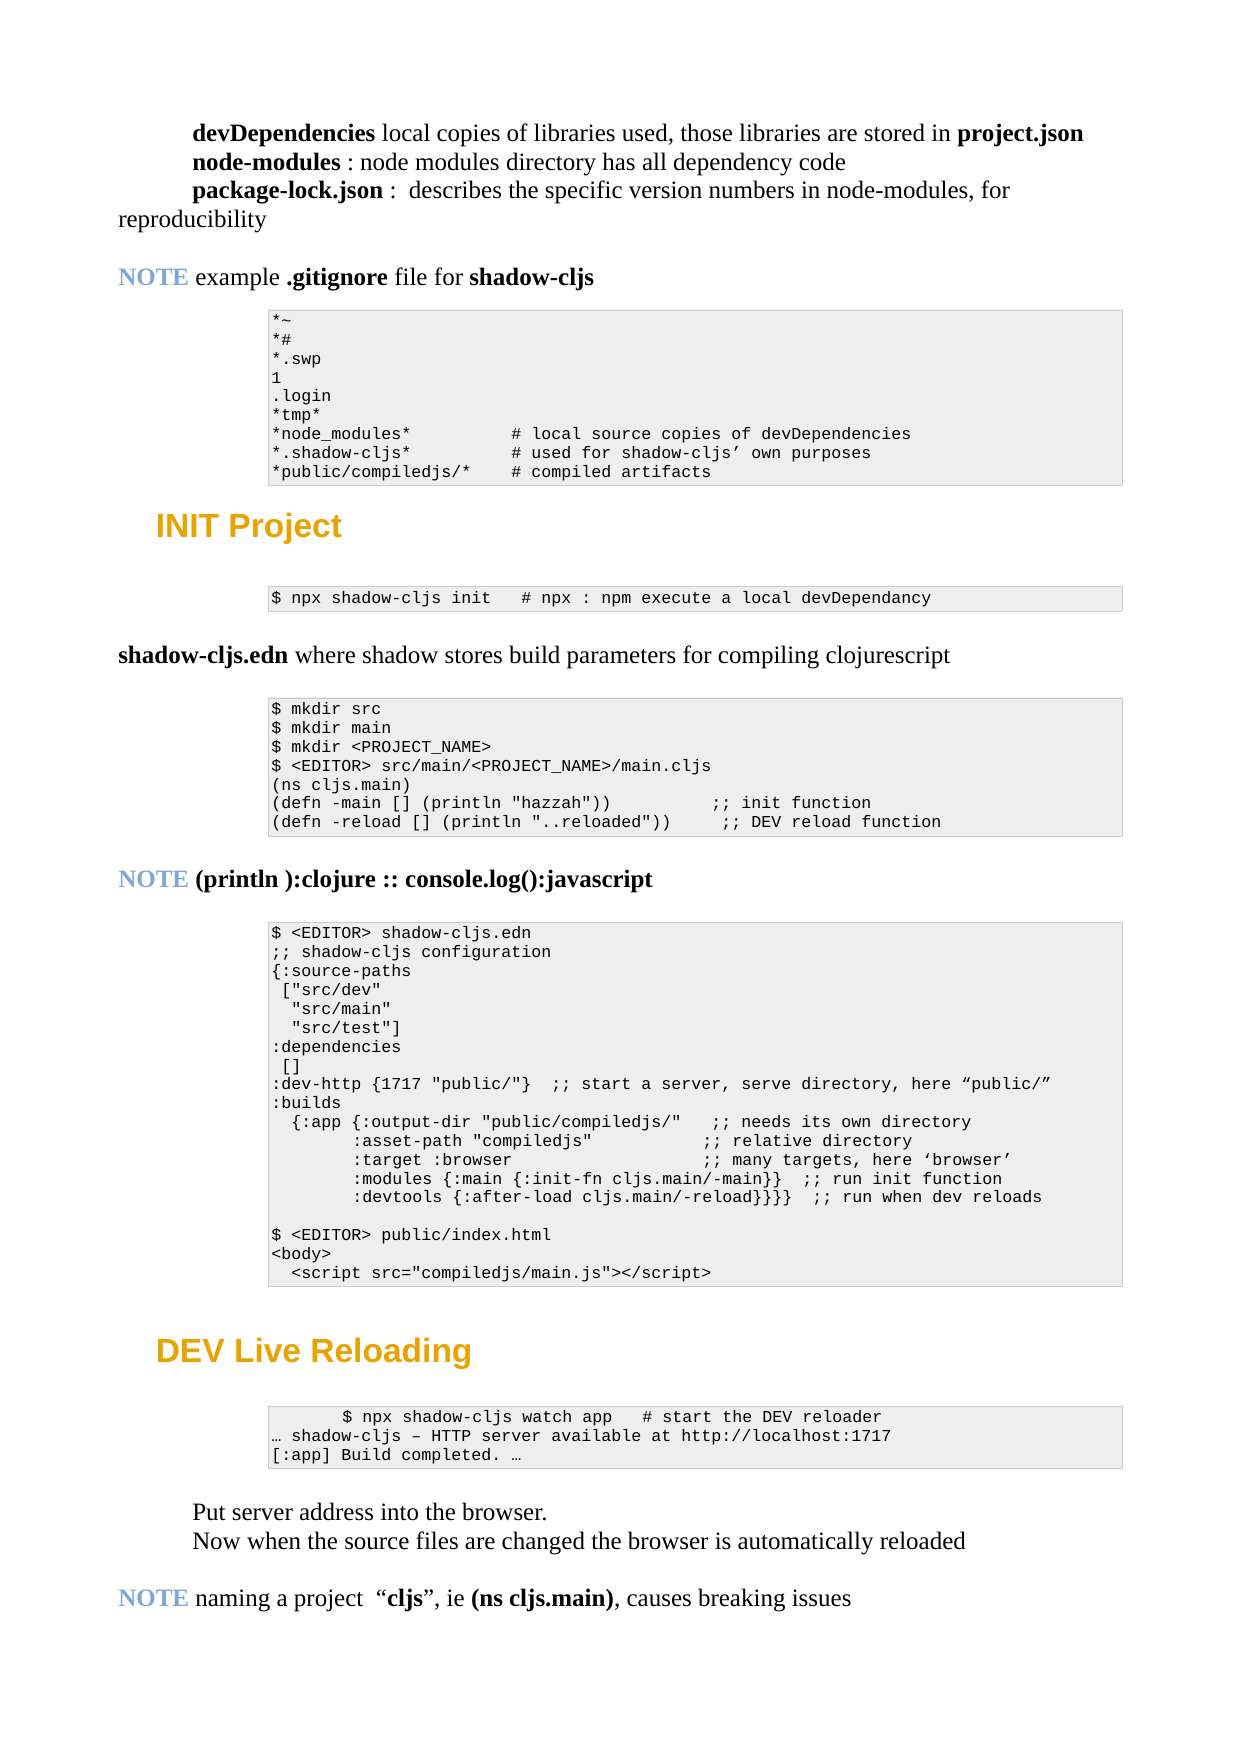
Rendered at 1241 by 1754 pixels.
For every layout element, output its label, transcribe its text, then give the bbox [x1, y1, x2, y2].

text *tmp* [269, 404, 1122, 423]
text shadow-cljs.edn where shadow stores build parameters for compiling clojurescript [118, 640, 1122, 669]
text *~ [269, 311, 1122, 328]
text *node_modules* # local source copies of devDependencies [269, 423, 1122, 441]
text :asset-path "compiledjs" ;; relative directory [269, 1129, 1122, 1148]
text *.shadow-cljs* # used for shadow-cljs’ own purposes [269, 441, 1122, 460]
text devDependencies local copies of libraries used, those libraries are stored in project.json [118, 118, 1122, 147]
text [:app] Build completed. … [269, 1443, 1122, 1468]
text NOTE (println ):clojure :: console.log():javascript [118, 864, 1122, 893]
text :builds [269, 1092, 1122, 1111]
text {:app {:output-dir "public/compiledjs/" ;; needs its own directory [269, 1111, 1122, 1129]
text NOTE naming a project “cljs”, ie (ns cljs.main), causes breaking issues [118, 1583, 1122, 1612]
text $ <EDITOR> shadow-cljs.edn [269, 923, 1122, 941]
text "src/main" [269, 997, 1122, 1016]
text {:source-paths [269, 960, 1122, 978]
text "src/test"] [269, 1016, 1122, 1035]
text :target :browser ;; many targets, here ‘browser’ [269, 1148, 1122, 1167]
text Now when the source files are changed the browser is automatically reloaded [118, 1526, 1122, 1555]
text (ns cljs.main) [269, 773, 1122, 792]
text $ mkdir <PROJECT_NAME> [269, 735, 1122, 754]
text $ <EDITOR> public/index.html [269, 1224, 1122, 1242]
text package-lock.json : describes the specific version numbers in node-modules, for reproducibility [118, 176, 1122, 233]
text $ npx shadow-cljs init # npx : npm execute a local devDependancy [269, 587, 1122, 611]
text $ <EDITOR> src/main/<PROJECT_NAME>/main.cljs [269, 754, 1122, 773]
text *# [269, 328, 1122, 347]
text (defn -main [] (println "hazzah")) ;; init function [269, 792, 1122, 811]
text $ mkdir src [269, 699, 1122, 716]
text NOTE example .gitignore file for shadow-cljs [118, 262, 1122, 291]
text :dev-http {1717 "public/"} ;; start a server, serve directory, here “public/” [269, 1073, 1122, 1092]
text Put server address into the browser. [118, 1497, 1122, 1526]
text 1 [269, 366, 1122, 385]
text :devtools {:after-load cljs.main/-reload}}}} ;; run when dev reloads [269, 1186, 1122, 1205]
text *.swp [269, 347, 1122, 366]
subtitle INIT Project [156, 506, 1122, 545]
text ["src/dev" [269, 978, 1122, 997]
text :dependencies [269, 1035, 1122, 1054]
text (defn -reload [] (println "..reloaded")) ;; DEV reload function [269, 811, 1122, 836]
text $ npx shadow-cljs watch app # start the DEV reloader [269, 1407, 1122, 1424]
text … shadow-cljs – HTTP server available at http://localhost:1717 [269, 1424, 1122, 1443]
text .login [269, 385, 1122, 404]
text :modules {:main {:init-fn cljs.main/-main}} ;; run init function [269, 1167, 1122, 1186]
text node-modules : node modules directory has all dependency code [118, 147, 1122, 176]
text <script src="compiledjs/main.js"></script> [269, 1261, 1122, 1286]
text <body> [269, 1242, 1122, 1261]
text [] [269, 1054, 1122, 1073]
subtitle DEV Live Reloading [156, 1331, 1122, 1369]
text ;; shadow-cljs configuration [269, 941, 1122, 960]
text $ mkdir main [269, 716, 1122, 735]
text *public/compiledjs/* # compiled artifacts [269, 460, 1122, 485]
